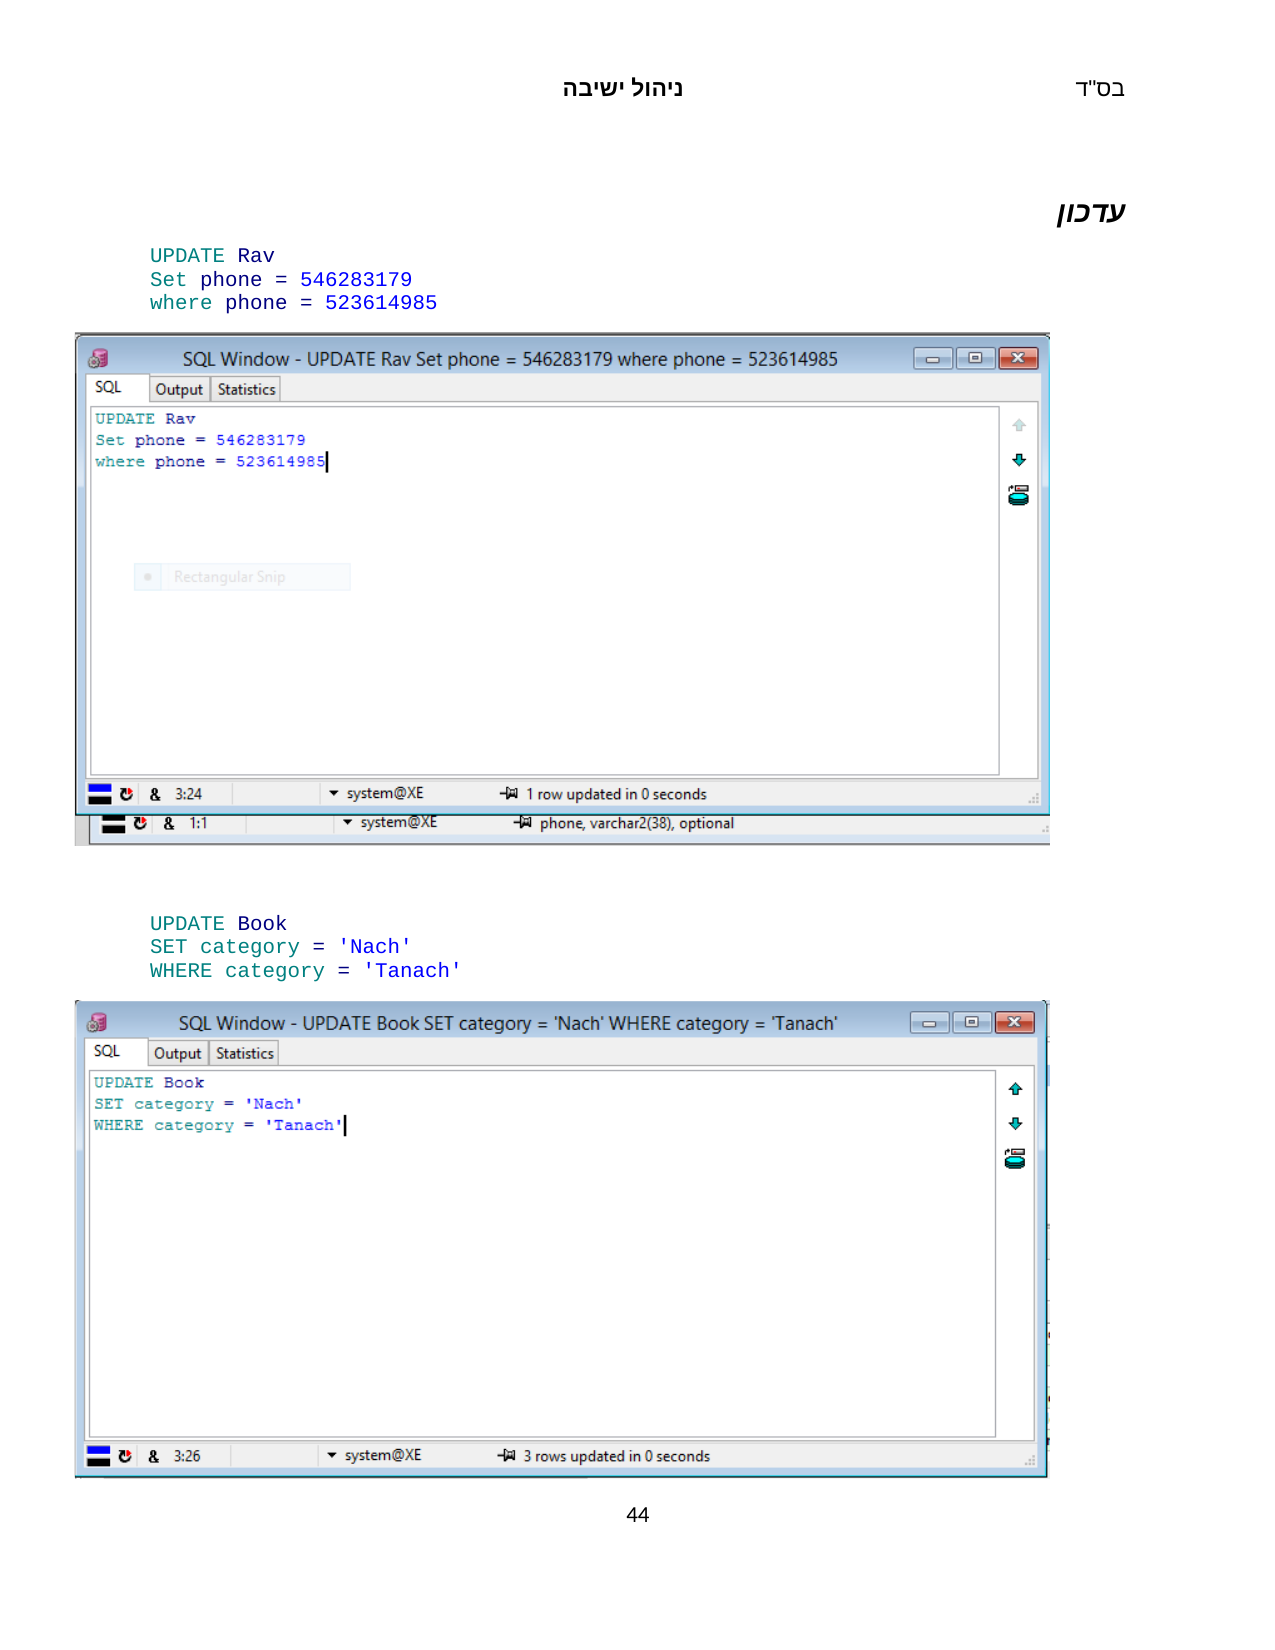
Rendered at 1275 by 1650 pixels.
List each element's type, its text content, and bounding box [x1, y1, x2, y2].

text UPDATE Book [150, 913, 1125, 936]
text UPDATE Rav [150, 245, 1125, 268]
text עדכון [150, 195, 1125, 228]
text SET category = 'Nach' [150, 936, 1125, 960]
text Set phone = 546283179 [150, 268, 1125, 292]
text WHERE category = 'Tanach' [150, 960, 1125, 984]
text where phone = 523614985 [150, 292, 1125, 316]
